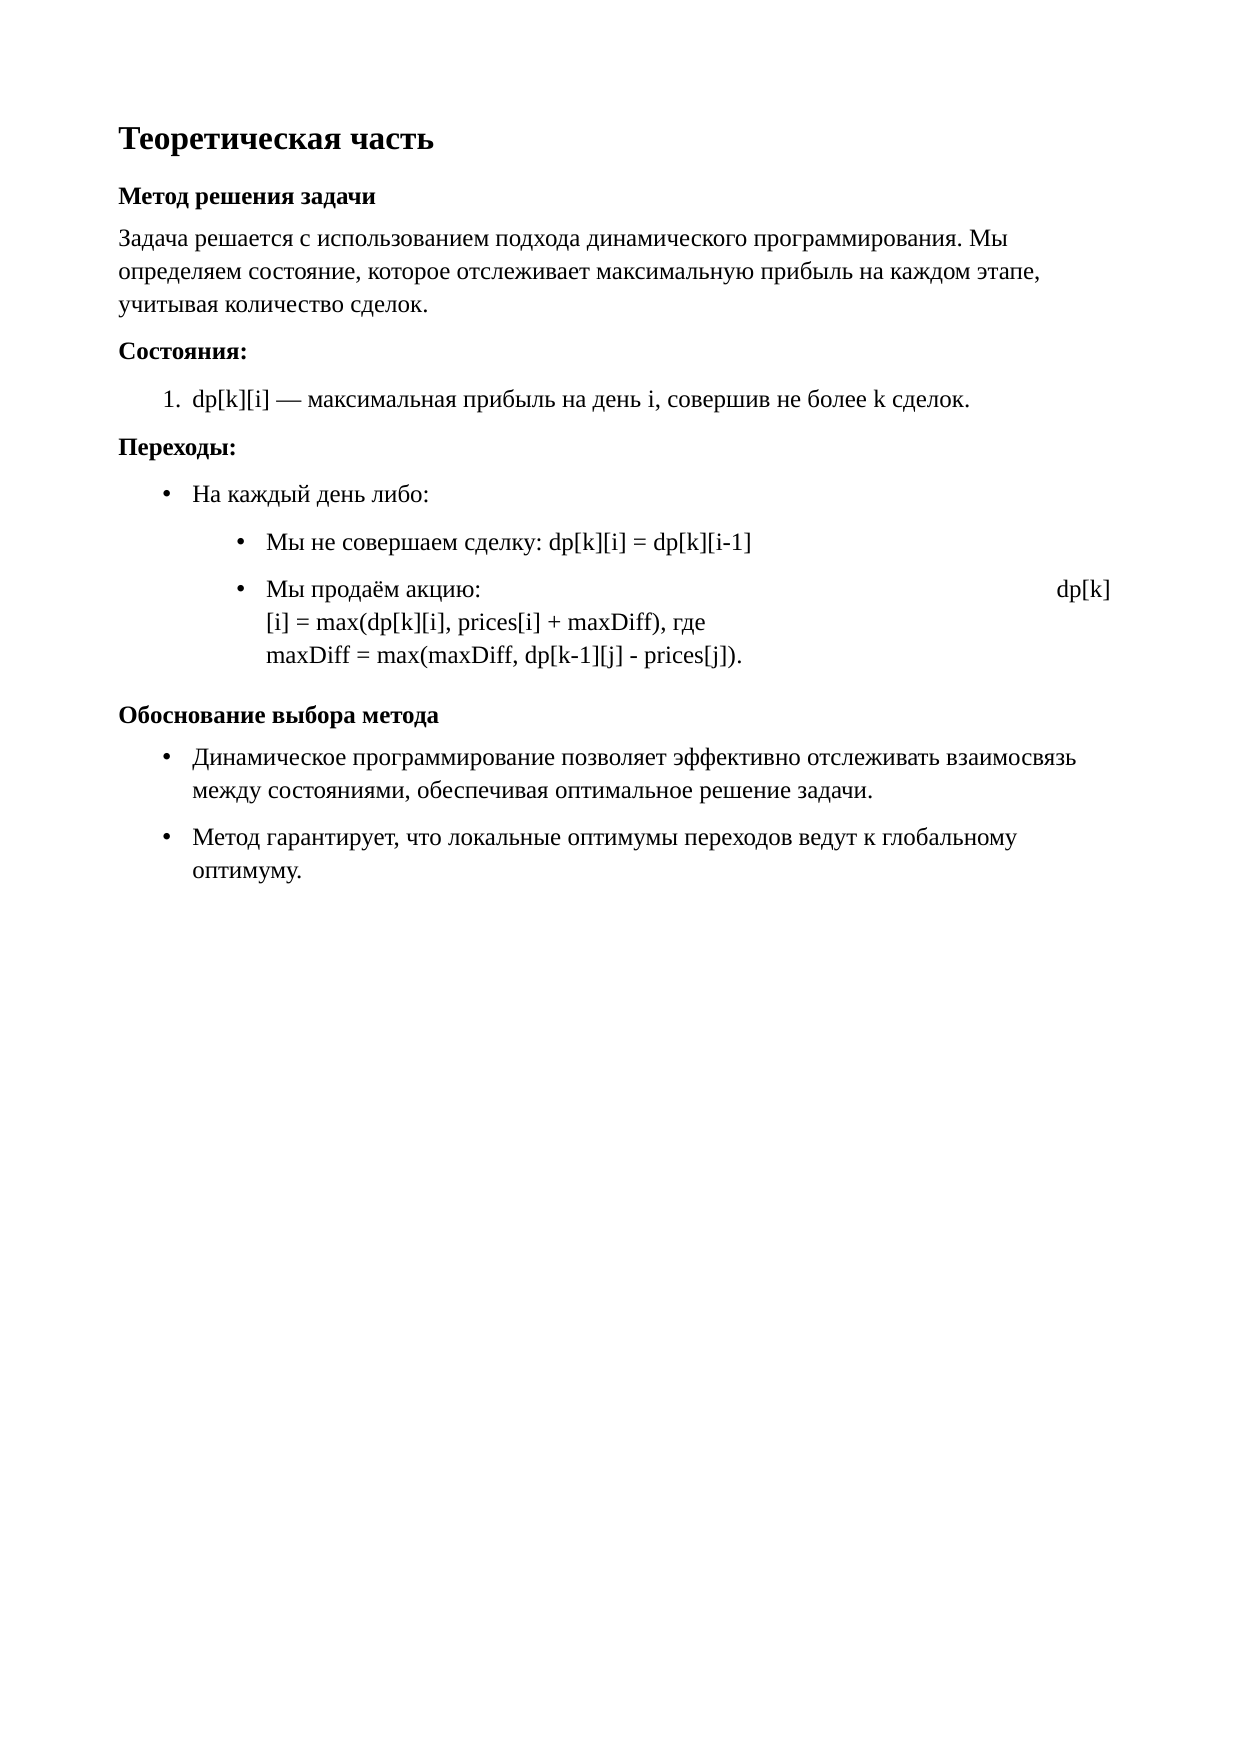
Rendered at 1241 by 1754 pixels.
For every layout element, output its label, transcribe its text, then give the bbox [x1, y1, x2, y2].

subtitle Обоснование выбора метода [118, 701, 1122, 729]
list dp[k][i] — максимальная прибыль на день i, совершив не более k сделок. [162, 384, 1122, 413]
list На каждый день либо: [162, 479, 1122, 508]
list Метод гарантирует, что локальные оптимумы переходов ведут к глобальному оптимуму. [162, 822, 1122, 884]
text Состояния: [118, 336, 1122, 365]
list Мы не совершаем сделку: dp[k][i] = dp[k][i-1] [236, 527, 1122, 556]
subtitle Метод решения задачи [118, 181, 1122, 210]
text Задача решается с использованием подхода динамического программирования. Мы определяем состояние, которое отслеживает максимальную прибыль на каждом этапе, учитывая количество сделок. [118, 223, 1122, 317]
list Динамическое программирование позволяет эффективно отслеживать взаимосвязь между состояниями, обеспечивая оптимальное решение задачи. [162, 742, 1122, 803]
list Мы продаём акцию: dp[k][i] = max(dp[k][i], prices[i] + maxDiff), где maxDiff = max(maxDiff, dp[k-1][j] - prices[j]). [236, 574, 1122, 669]
text Переходы: [118, 432, 1122, 460]
subtitle Теоретическая часть [118, 118, 1122, 156]
